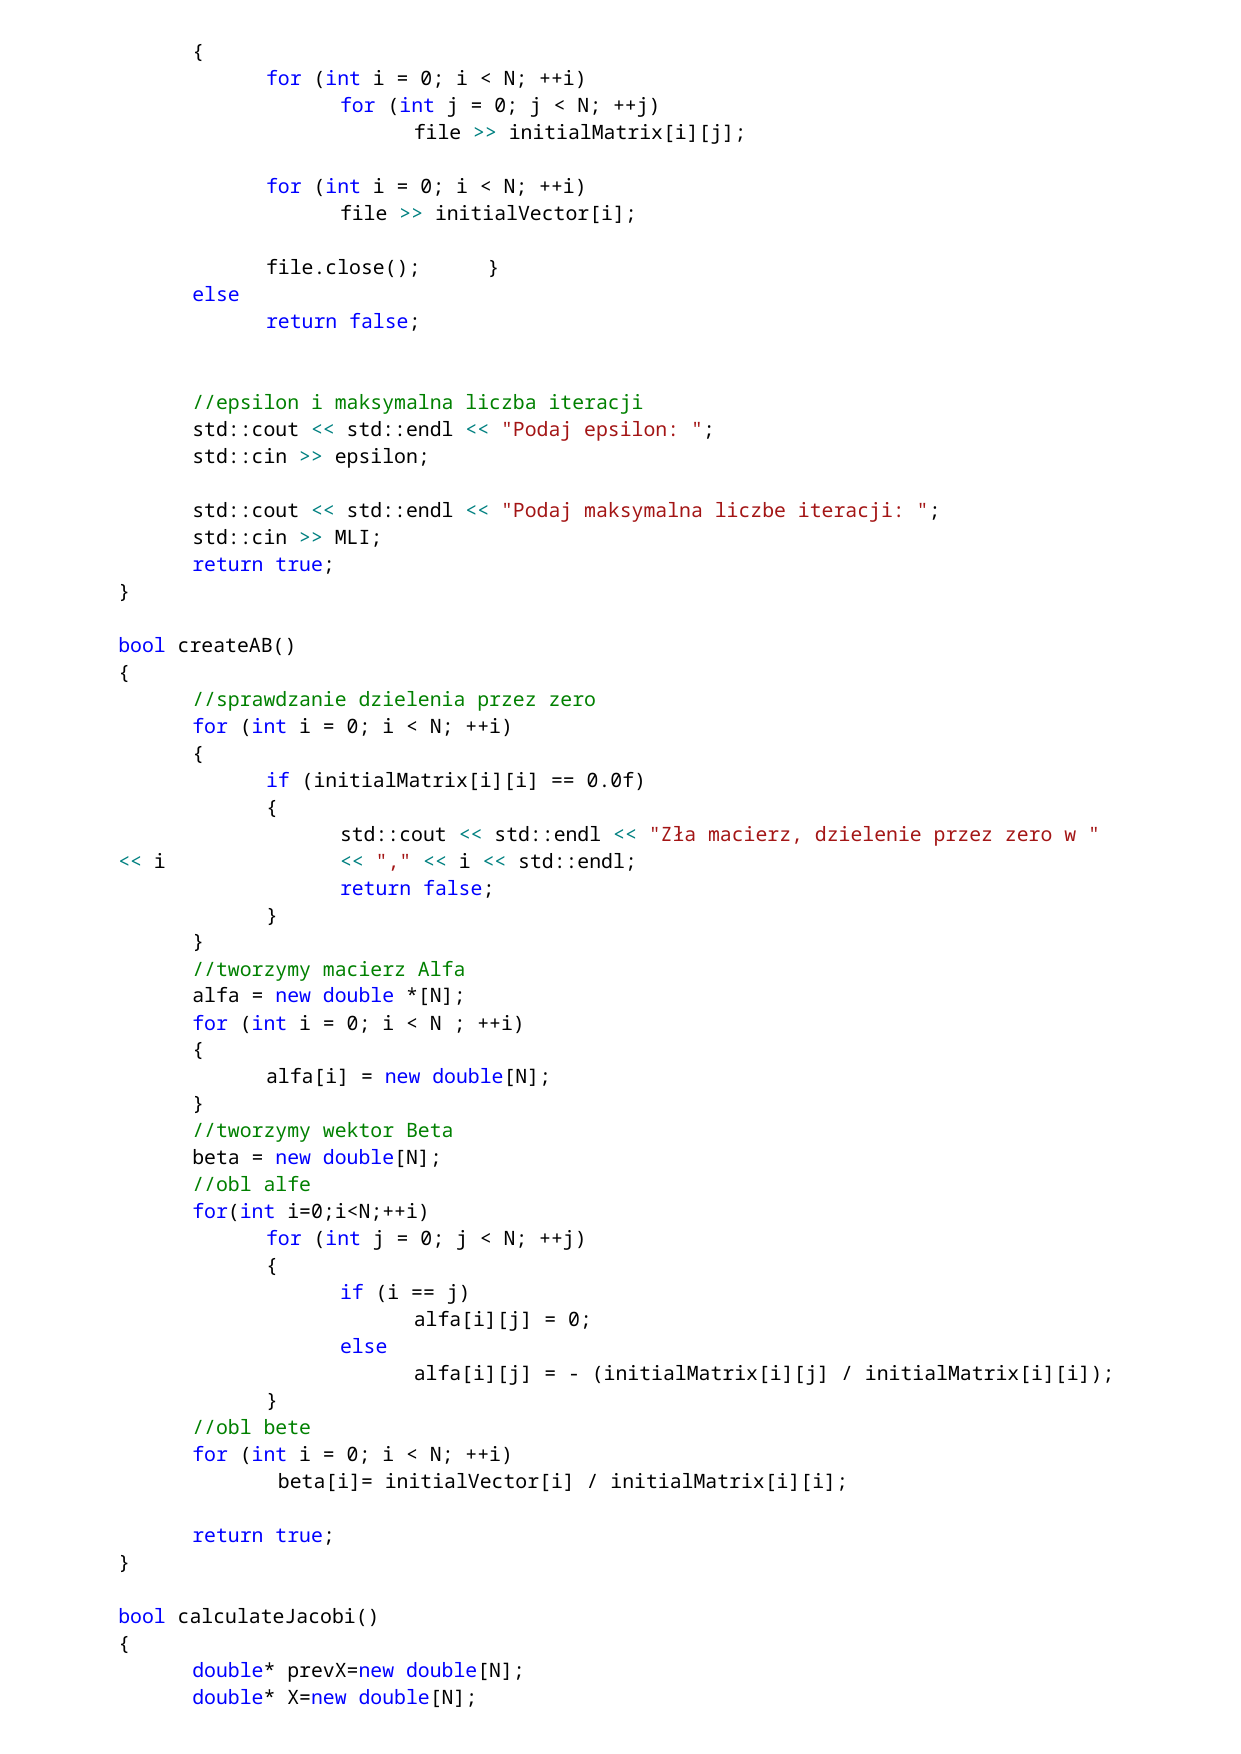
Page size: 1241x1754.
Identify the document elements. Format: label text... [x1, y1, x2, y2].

text if (i == j) [118, 1278, 1122, 1306]
text file >> initialVector[i]; [118, 199, 1122, 226]
text for (int i = 0; i < N ; ++i) [118, 1009, 1122, 1036]
text double* X=new double[N]; [118, 1683, 1122, 1710]
text beta[i]= initialVector[i] / initialMatrix[i][i]; [118, 1467, 1122, 1494]
text } [118, 1090, 1122, 1117]
text bool calculateJacobi() [118, 1602, 1122, 1629]
text alfa[i] = new double[N]; [118, 1063, 1122, 1090]
text //obl bete [118, 1413, 1122, 1440]
text //tworzymy macierz Alfa [118, 955, 1122, 982]
text for (int i = 0; i < N; ++i) [118, 1440, 1122, 1467]
text for (int i = 0; i < N; ++i) [118, 64, 1122, 91]
text file.close(); } [118, 253, 1122, 280]
text alfa[i][j] = - (initialMatrix[i][j] / initialMatrix[i][i]); [118, 1359, 1122, 1386]
text for (int i = 0; i < N; ++i) [118, 172, 1122, 199]
text std::cin >> MLI; [118, 523, 1122, 550]
text } [118, 901, 1122, 928]
text for (int j = 0; j < N; ++j) [118, 91, 1122, 118]
text return true; [118, 550, 1122, 577]
text for (int j = 0; j < N; ++j) [118, 1224, 1122, 1252]
text return false; [118, 307, 1122, 334]
text alfa = new double *[N]; [118, 982, 1122, 1009]
text for (int i = 0; i < N; ++i) [118, 712, 1122, 739]
text else [118, 1332, 1122, 1359]
text std::cin >> epsilon; [118, 442, 1122, 469]
text //obl alfe [118, 1171, 1122, 1198]
text { [118, 1036, 1122, 1063]
text if (initialMatrix[i][i] == 0.0f) [118, 766, 1122, 793]
text file >> initialMatrix[i][j]; [118, 118, 1122, 145]
text { [118, 793, 1122, 820]
text { [118, 658, 1122, 685]
text { [118, 739, 1122, 766]
text bool createAB() [118, 631, 1122, 658]
text { [118, 37, 1122, 64]
text } [118, 1386, 1122, 1413]
text } [118, 577, 1122, 604]
text return true; [118, 1521, 1122, 1548]
text for(int i=0;i<N;++i) [118, 1198, 1122, 1224]
text else [118, 280, 1122, 307]
text } [118, 928, 1122, 955]
text //tworzymy wektor Beta [118, 1117, 1122, 1144]
text { [118, 1629, 1122, 1656]
text double* prevX=new double[N]; [118, 1656, 1122, 1683]
text } [118, 1548, 1122, 1575]
text beta = new double[N]; [118, 1144, 1122, 1171]
text alfa[i][j] = 0; [118, 1306, 1122, 1332]
text //epsilon i maksymalna liczba iteracji [118, 388, 1122, 415]
text return false; [118, 874, 1122, 901]
text std::cout << std::endl << "Podaj epsilon: "; [118, 415, 1122, 442]
text //sprawdzanie dzielenia przez zero [118, 685, 1122, 712]
text { [118, 1252, 1122, 1278]
text std::cout << std::endl << "Podaj maksymalna liczbe iteracji: "; [118, 496, 1122, 523]
text std::cout << std::endl << "Zła macierz, dzielenie przez zero w " << i << "," << i << std::endl; [118, 820, 1122, 874]
